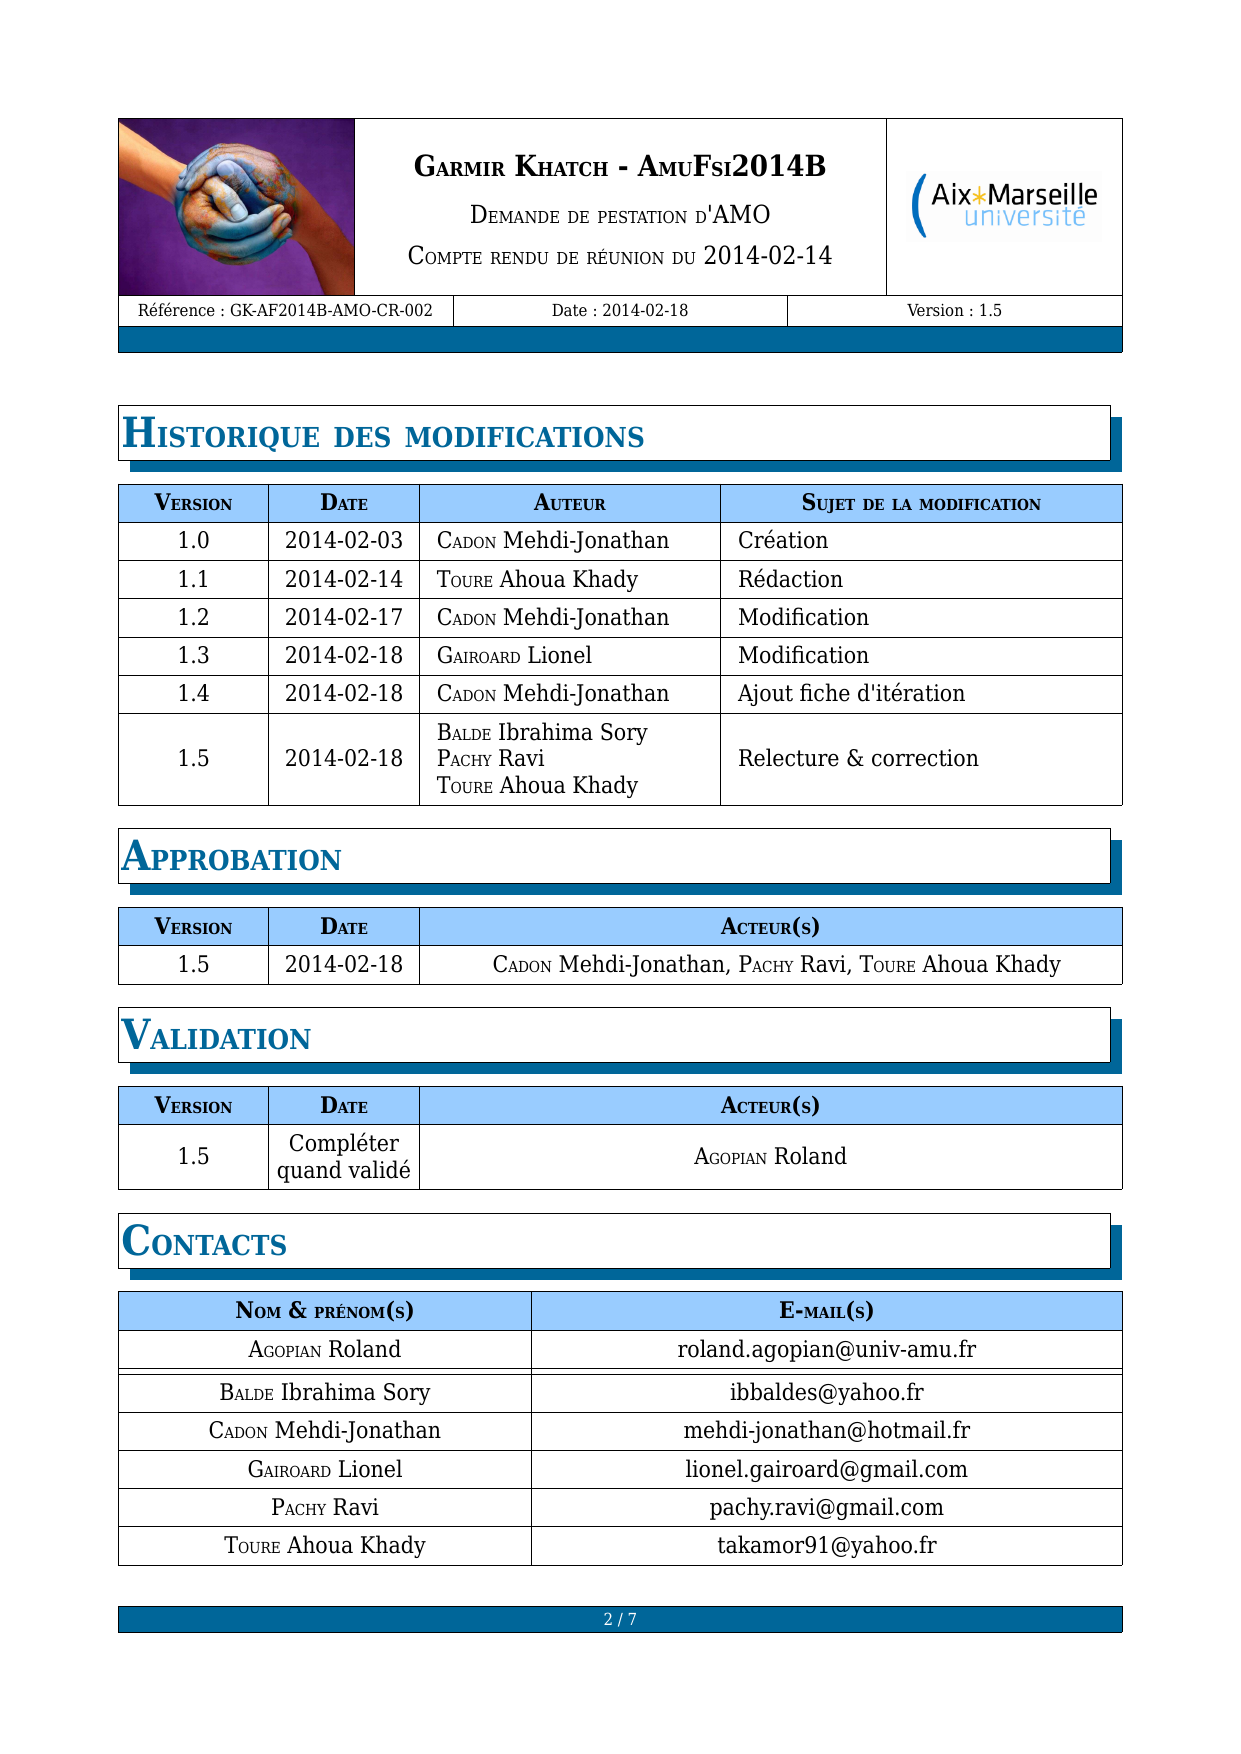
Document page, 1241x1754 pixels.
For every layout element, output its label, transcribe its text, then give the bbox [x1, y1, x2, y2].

table_cell Agopian Roland [119, 1331, 531, 1368]
table_cell 1.3 [119, 638, 268, 675]
table_header Date [269, 1087, 419, 1124]
text Validation [119, 1008, 1110, 1062]
picture [887, 126, 1122, 288]
text Historique des modifications [119, 406, 1110, 460]
table_header Version [119, 908, 268, 945]
table_header Auteur [420, 485, 720, 522]
table_cell lionel.gairoard@gmail.com [532, 1451, 1122, 1488]
table_cell Modification [721, 638, 1122, 675]
table_header Date [269, 485, 419, 522]
table_cell 1.0 [119, 523, 268, 560]
table_cell 1.1 [119, 561, 268, 598]
table_header Nom & prénom(s) [119, 1292, 531, 1330]
table_cell Cadon Mehdi-Jonathan [119, 1413, 531, 1450]
table_cell Compléter quand validé [269, 1125, 419, 1189]
table_cell 1.5 [119, 714, 268, 804]
table_header Acteur(s) [420, 1087, 1122, 1124]
table_cell Relecture & correction [721, 714, 1122, 804]
table_cell 1.2 [119, 599, 268, 637]
table_cell 2014-02-17 [269, 599, 419, 637]
table_cell mehdi-jonathan@hotmail.fr [532, 1413, 1122, 1450]
table_header Version [119, 485, 268, 522]
table_cell 2014-02-18 [269, 714, 419, 804]
table_cell [532, 1369, 1122, 1374]
table_cell Balde Ibrahima Sory [119, 1375, 531, 1412]
table_cell roland.agopian@univ-amu.fr [532, 1331, 1122, 1368]
table_cell 2014-02-18 [269, 638, 419, 675]
table_cell 1.4 [119, 676, 268, 713]
table_cell Cadon Mehdi-Jonathan [420, 523, 720, 560]
table_cell Ajout fiche d'itération [721, 676, 1122, 713]
text Contacts [119, 1214, 1110, 1268]
table_cell Agopian Roland [420, 1125, 1122, 1189]
table_cell 2014-02-03 [269, 523, 419, 560]
table_cell 2014-02-18 [269, 946, 419, 983]
table_cell pachy.ravi@gmail.com [532, 1489, 1122, 1526]
table_header Acteur(s) [420, 908, 1122, 945]
table_cell Toure Ahoua Khady [420, 561, 720, 598]
table_cell ibbaldes@yahoo.fr [532, 1375, 1122, 1412]
table_cell Création [721, 523, 1122, 560]
table_cell Gairoard Lionel [420, 638, 720, 675]
table_cell takamor91@yahoo.fr [532, 1527, 1122, 1564]
table_cell [119, 1369, 531, 1374]
table_cell Cadon Mehdi-Jonathan [420, 676, 720, 713]
picture [119, 119, 354, 295]
table_cell Gairoard Lionel [119, 1451, 531, 1488]
table_cell Toure Ahoua Khady [119, 1527, 531, 1564]
text Approbation [119, 829, 1110, 883]
table_cell 1.5 [119, 1125, 268, 1189]
table_cell 2014-02-14 [269, 561, 419, 598]
table_header Date [269, 908, 419, 945]
table_cell Balde Ibrahima Sory Pachy Ravi Toure Ahoua Khady [420, 714, 720, 804]
table_header Version [119, 1087, 268, 1124]
table_cell Cadon Mehdi-Jonathan [420, 599, 720, 637]
table_cell Pachy Ravi [119, 1489, 531, 1526]
table_cell 2014-02-18 [269, 676, 419, 713]
table_header Sujet de la modification [721, 485, 1122, 522]
table_cell Rédaction [721, 561, 1122, 598]
table_header E-mail(s) [532, 1292, 1122, 1330]
table_cell Modification [721, 599, 1122, 637]
table_cell 1.5 [119, 946, 268, 983]
table_cell Cadon Mehdi-Jonathan, Pachy Ravi, Toure Ahoua Khady [420, 946, 1122, 983]
